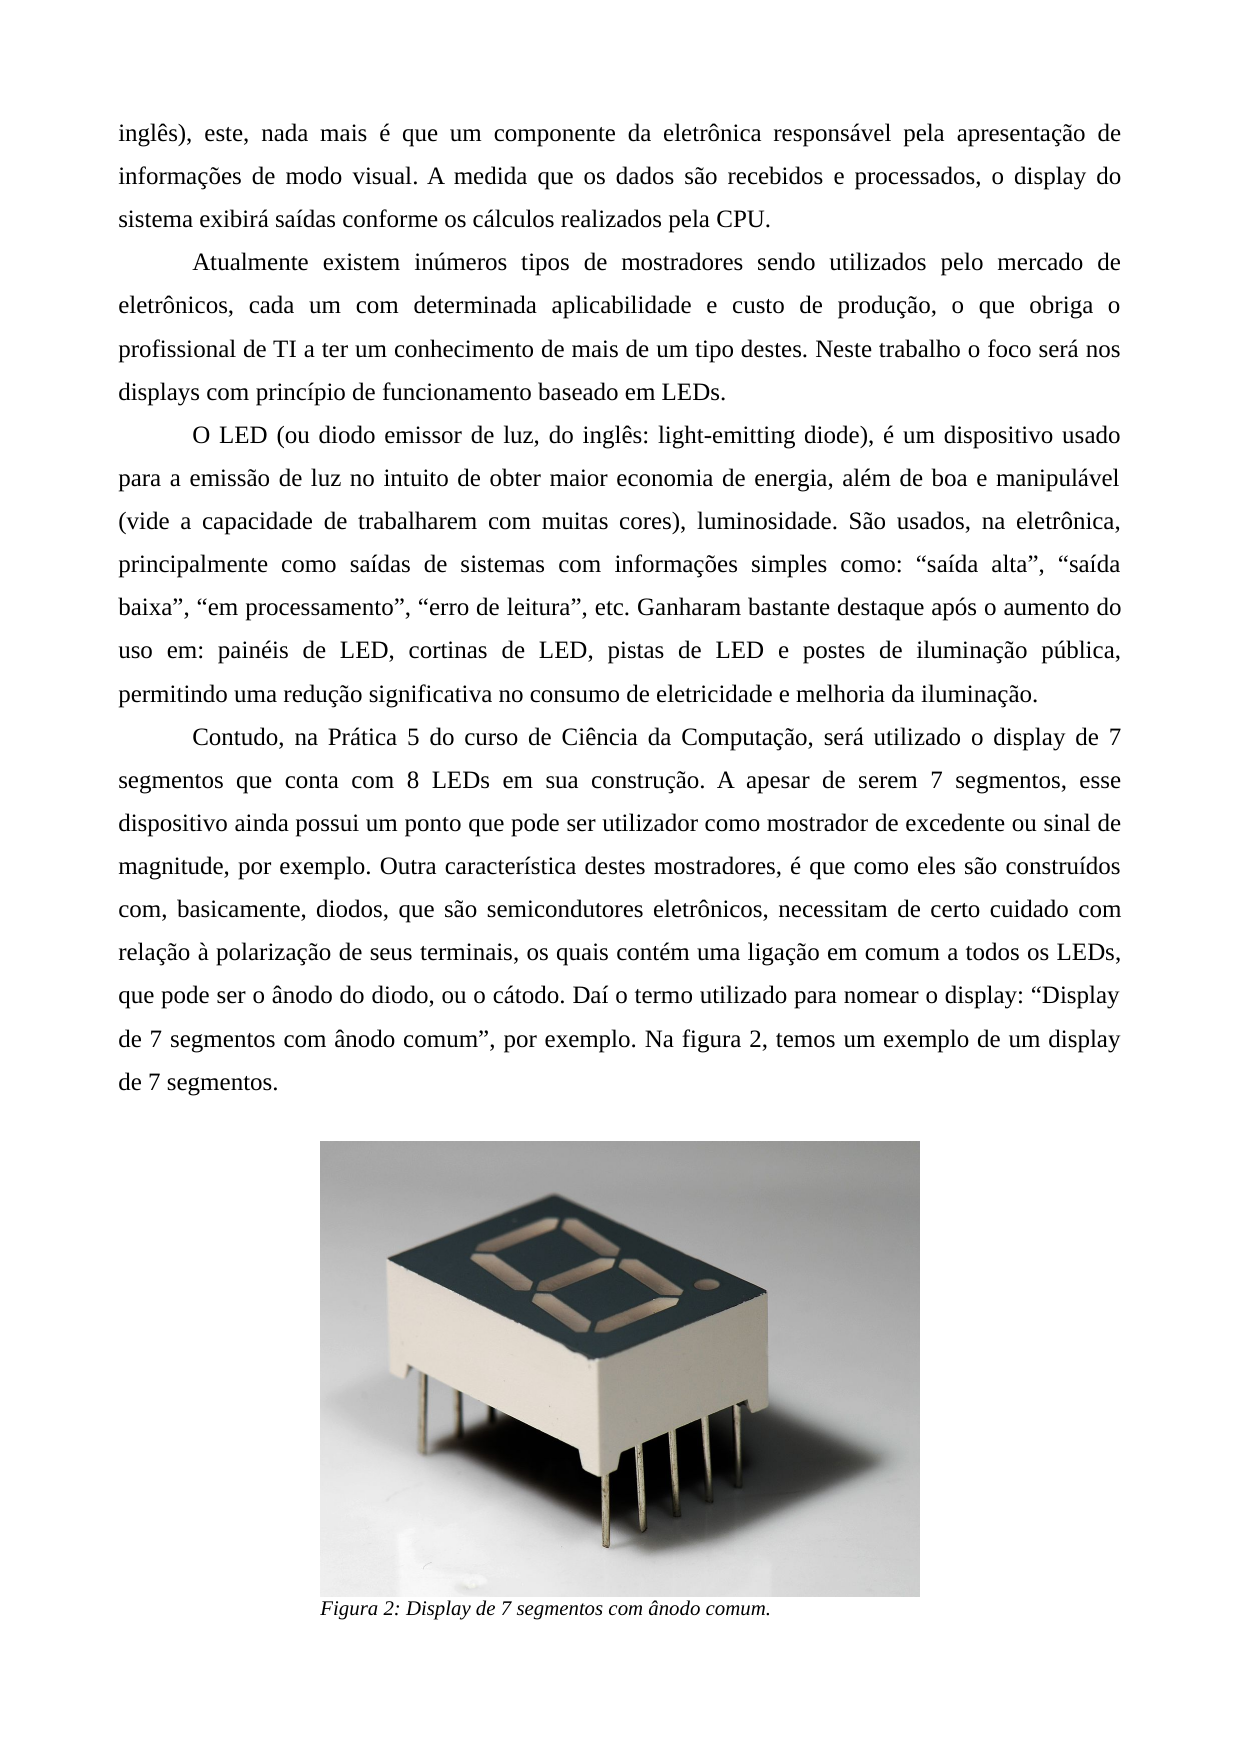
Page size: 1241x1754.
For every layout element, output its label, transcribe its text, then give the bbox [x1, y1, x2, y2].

picture [320, 1141, 920, 1597]
text Figura 2: Display de 7 segmentos com ânodo comum. [320, 1597, 920, 1620]
text Contudo, na Prática 5 do curso de Ciência da Computação, será utilizado o display de 7 segmentos que conta com 8 LEDs em sua construção. A apesar de serem 7 segmentos, esse dispositivo ainda possui um ponto que pode ser utilizador como mostrador de excedente ou sinal de magnitude, por exemplo. Outra característica destes mostradores, é que como eles são construídos com, basicamente, diodos, que são semicondutores eletrônicos, necessitam de certo cuidado com relação à polarização de seus terminais, os quais contém uma ligação em comum a todos os LEDs, que pode ser o ânodo do diodo, ou o cátodo. Daí o termo utilizado para nomear o display: “Display de 7 segmentos com ânodo comum”, por exemplo. Na figura 2, temos um exemplo de um display de 7 segmentos. [118, 722, 1122, 1096]
text O LED (ou diodo emissor de luz, do inglês: light-emitting diode), é um dispositivo usado para a emissão de luz no intuito de obter maior economia de energia, além de boa e manipulável (vide a capacidade de trabalharem com muitas cores), luminosidade. São usados, na eletrônica, principalmente como saídas de sistemas com informações simples como: “saída alta”, “saída baixa”, “em processamento”, “erro de leitura”, etc. Ganharam bastante destaque após o aumento do uso em: painéis de LED, cortinas de LED, pistas de LED e postes de iluminação pública, permitindo uma redução significativa no consumo de eletricidade e melhoria da iluminação. [118, 420, 1122, 707]
text inglês), este, nada mais é que um componente da eletrônica responsável pela apresentação de informações de modo visual. A medida que os dados são recebidos e processados, o display do sistema exibirá saídas conforme os cálculos realizados pela CPU. [118, 118, 1122, 233]
text Atualmente existem inúmeros tipos de mostradores sendo utilizados pelo mercado de eletrônicos, cada um com determinada aplicabilidade e custo de produção, o que obriga o profissional de TI a ter um conhecimento de mais de um tipo destes. Neste trabalho o foco será nos displays com princípio de funcionamento baseado em LEDs. [118, 247, 1122, 406]
